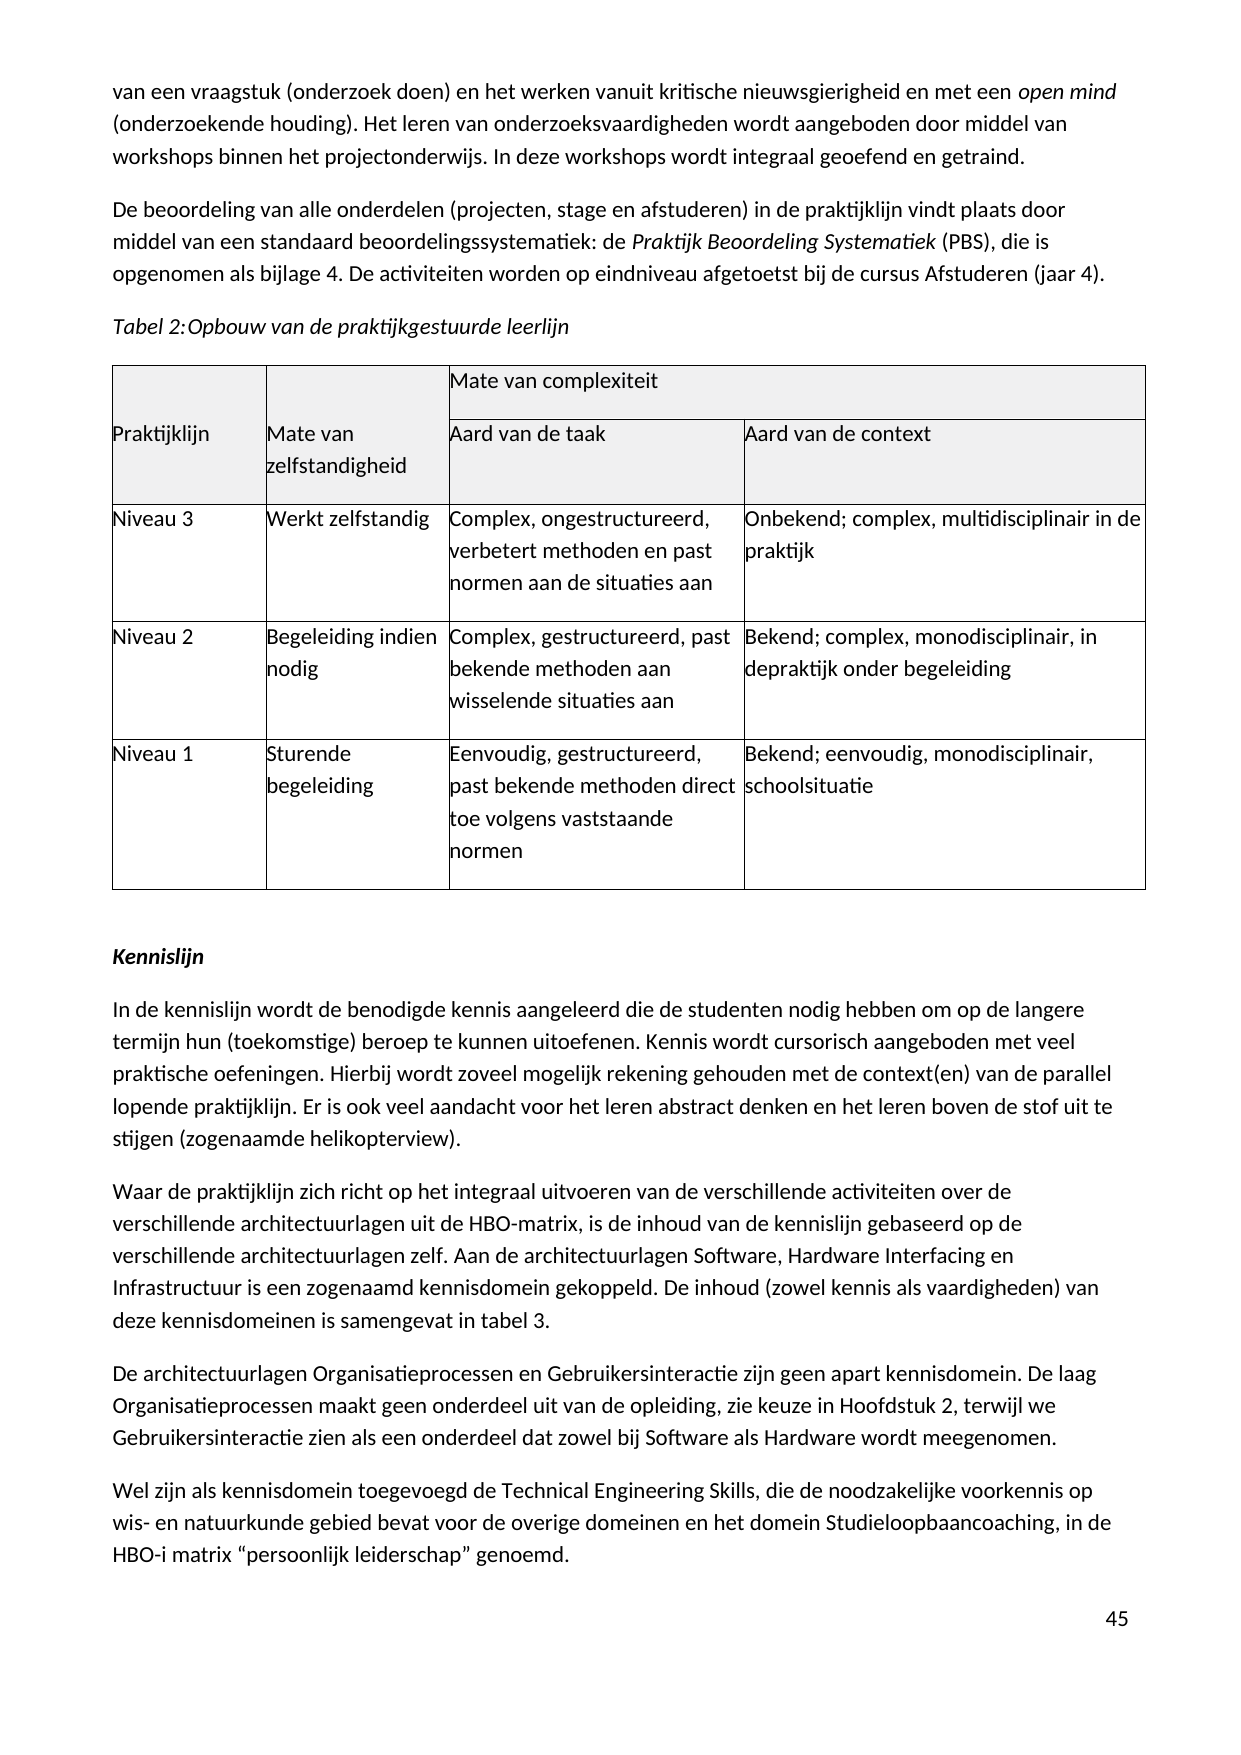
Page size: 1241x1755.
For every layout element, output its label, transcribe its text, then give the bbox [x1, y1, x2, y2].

table_cell Aard van de context [745, 420, 1145, 504]
text Wel zijn als kennisdomein toegevoegd de Technical Engineering Skills, die de noodzakelijke voorkennis op wis- en natuurkunde gebied bevat voor de overige domeinen en het domein Studieloopbaancoaching, in de HBO-i matrix “persoonlijk leiderschap” genoemd. [112, 1476, 1128, 1568]
text van een vraagstuk (onderzoek doen) en het werken vanuit kritische nieuwsgierigheid en met een open mind (onderzoekende houding). Het leren van onderzoeksvaardigheden wordt aangeboden door middel van workshops binnen het projectonderwijs. In deze workshops wordt integraal geoefend en getraind. [112, 77, 1128, 170]
table_cell Sturende begeleiding [267, 740, 449, 889]
table_cell Bekend; complex, monodisciplinair, in depraktijk onder begeleiding [745, 622, 1145, 739]
table_cell Niveau 3 [113, 505, 266, 621]
table_cell Niveau 2 [113, 622, 266, 739]
table_cell Niveau 1 [113, 740, 266, 889]
table_cell Eenvoudig, gestructureerd, past bekende methoden direct toe volgens vaststaande normen [450, 740, 744, 889]
table_cell Bekend; eenvoudig, monodisciplinair, schoolsituatie [745, 740, 1145, 889]
table_cell Complex, ongestructureerd, verbetert methoden en past normen aan de situaties aan [450, 505, 744, 621]
table_header Mate van complexiteit [450, 366, 1145, 418]
text De architectuurlagen Organisatieprocessen en Gebruikersinteractie zijn geen apart kennisdomein. De laag Organisatieprocessen maakt geen onderdeel uit van de opleiding, zie keuze in Hoofdstuk 2, terwijl we Gebruikersinteractie zien als een onderdeel dat zowel bij Software als Hardware wordt meegenomen. [112, 1359, 1128, 1451]
table_cell Werkt zelfstandig [267, 505, 449, 621]
table_header Mate van zelfstandigheid [267, 366, 449, 504]
table_cell Begeleiding indien nodig [267, 622, 449, 739]
table_cell Complex, gestructureerd, past bekende methoden aan wisselende situaties aan [450, 622, 744, 739]
table_header Praktijklijn [113, 366, 266, 504]
text De beoordeling van alle onderdelen (projecten, stage en afstuderen) in de praktijklijn vindt plaats door middel van een standaard beoordelingssystematiek: de Praktijk Beoordeling Systematiek (PBS), die is opgenomen als bijlage 4. De activiteiten worden op eindniveau afgetoetst bij de cursus Afstuderen (jaar 4). [112, 195, 1128, 287]
text In de kennislijn wordt de benodigde kennis aangeleerd die de studenten nodig hebben om op de langere termijn hun (toekomstige) beroep te kunnen uitoefenen. Kennis wordt cursorisch aangeboden met veel praktische oefeningen. Hierbij wordt zoveel mogelijk rekening gehouden met de context(en) van de parallel lopende praktijklijn. Er is ook veel aandacht voor het leren abstract denken en het leren boven de stof uit te stijgen (zogenaamde helikopterview). [112, 995, 1128, 1152]
text Tabel 2: Opbouw van de praktijkgestuurde leerlijn [112, 312, 1128, 340]
table_cell Onbekend; complex, multidisciplinair in de praktijk [745, 505, 1145, 621]
text Waar de praktijklijn zich richt op het integraal uitvoeren van de verschillende activiteiten over de verschillende architectuurlagen uit de HBO-matrix, is de inhoud van de kennislijn gebaseerd op de verschillende architectuurlagen zelf. Aan de architectuurlagen Software, Hardware Interfacing en Infrastructuur is een zogenaamd kennisdomein gekoppeld. De inhoud (zowel kennis als vaardigheden) van deze kennisdomeinen is samengevat in tabel 3. [112, 1177, 1128, 1334]
text Kennislijn [112, 942, 1128, 970]
table_cell Aard van de taak [450, 420, 744, 504]
